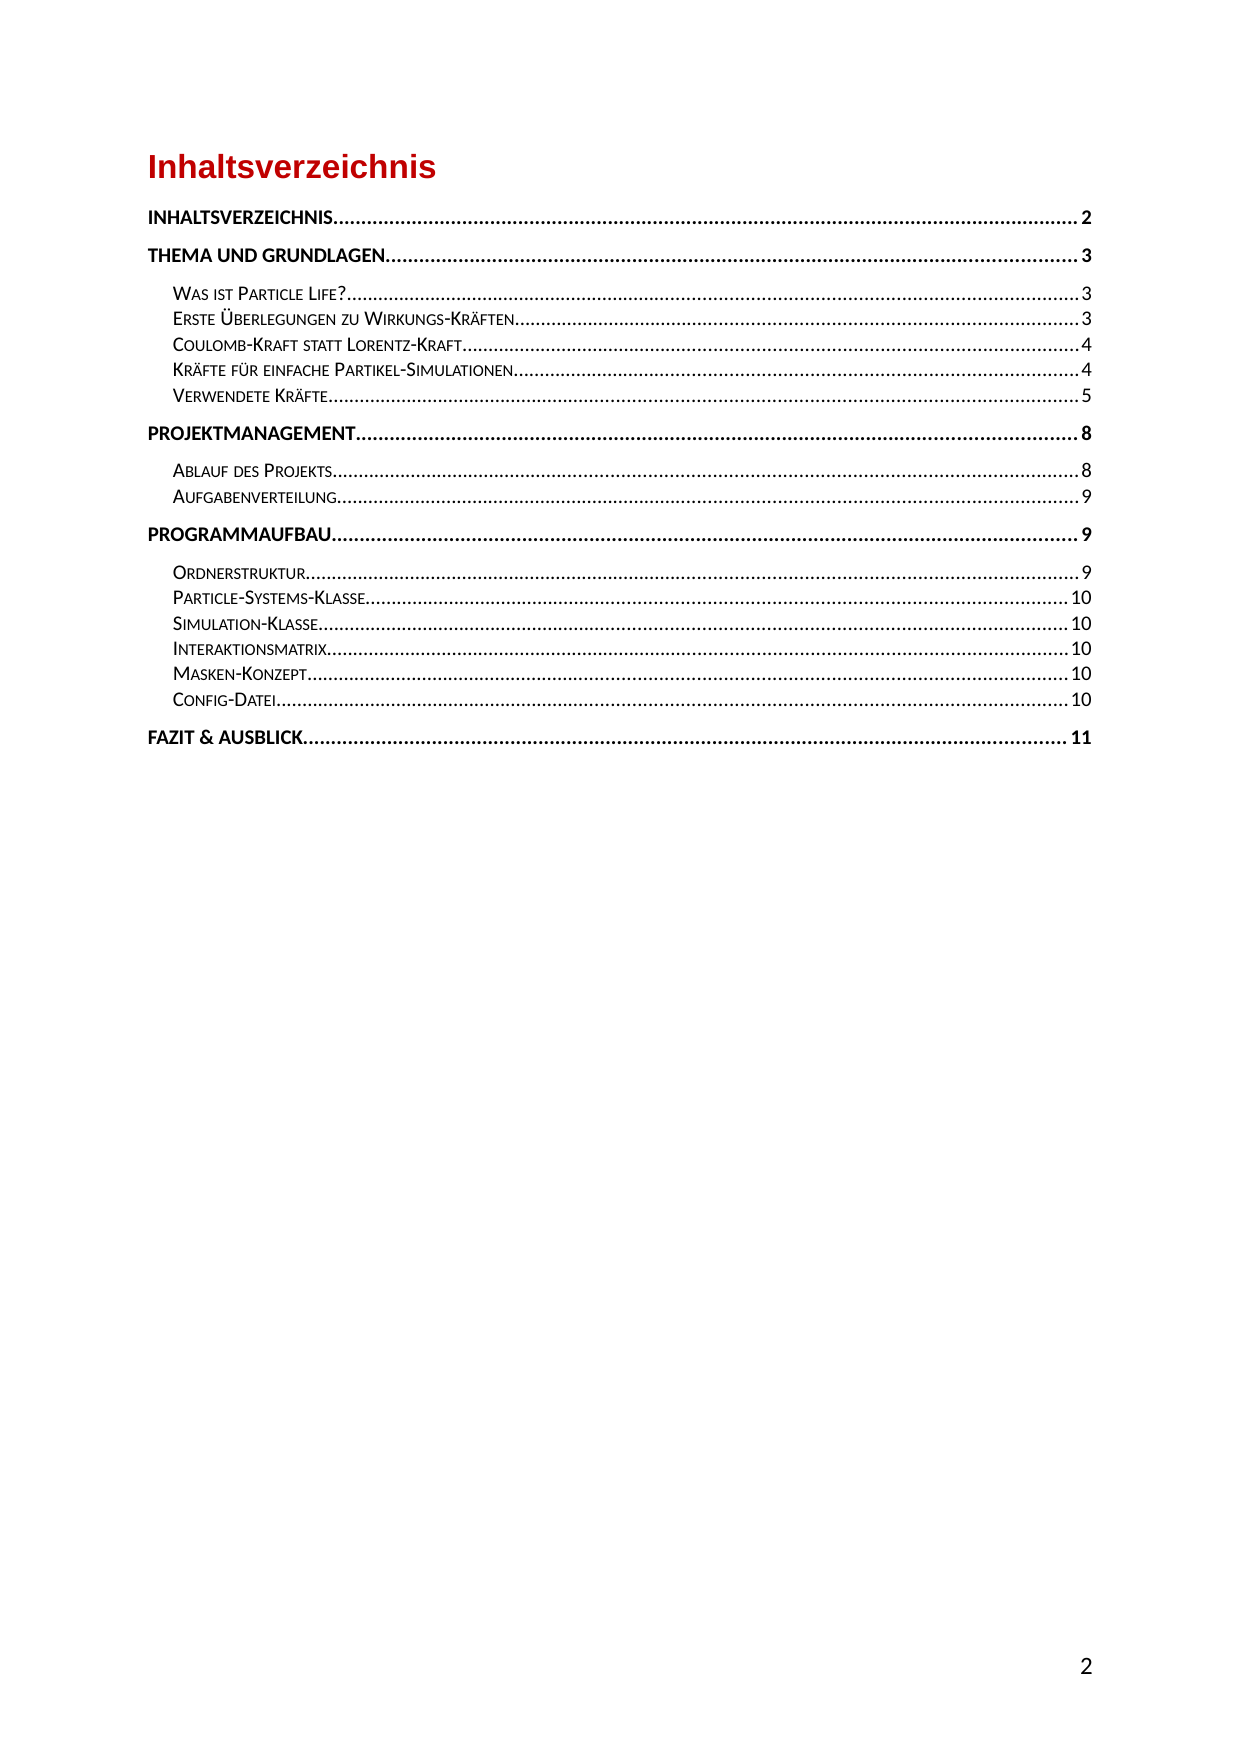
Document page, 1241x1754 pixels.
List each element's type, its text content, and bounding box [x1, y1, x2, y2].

text Projektmanagement 8 [148, 420, 1093, 445]
text Coulomb-Kraft statt Lorentz-Kraft 4 [173, 331, 1093, 356]
text Ablauf des Projekts 8 [173, 458, 1093, 483]
text Masken-Konzept 10 [173, 661, 1093, 686]
text Simulation-Klasse 10 [173, 610, 1093, 635]
text Erste Überlegungen zu Wirkungs-Kräften 3 [173, 306, 1093, 331]
text Ordnerstruktur 9 [173, 559, 1093, 584]
text Particle-Systems-Klasse 10 [173, 584, 1093, 610]
text Programmaufbau 9 [148, 521, 1093, 546]
text Thema und Grundlagen 3 [148, 242, 1093, 268]
text Aufgabenverteilung 9 [173, 483, 1093, 508]
text Was ist Particle Life? 3 [173, 280, 1093, 306]
text Interaktionsmatrix 10 [173, 635, 1093, 661]
subtitle Inhaltsverzeichnis [148, 148, 1093, 186]
text Inhaltsverzeichnis 2 [148, 204, 1093, 230]
text Config-Datei 10 [173, 686, 1093, 711]
text Verwendete Kräfte 5 [173, 382, 1093, 407]
text Fazit & Ausblick 11 [148, 724, 1093, 749]
text Kräfte für einfache Partikel-Simulationen 4 [173, 356, 1093, 382]
